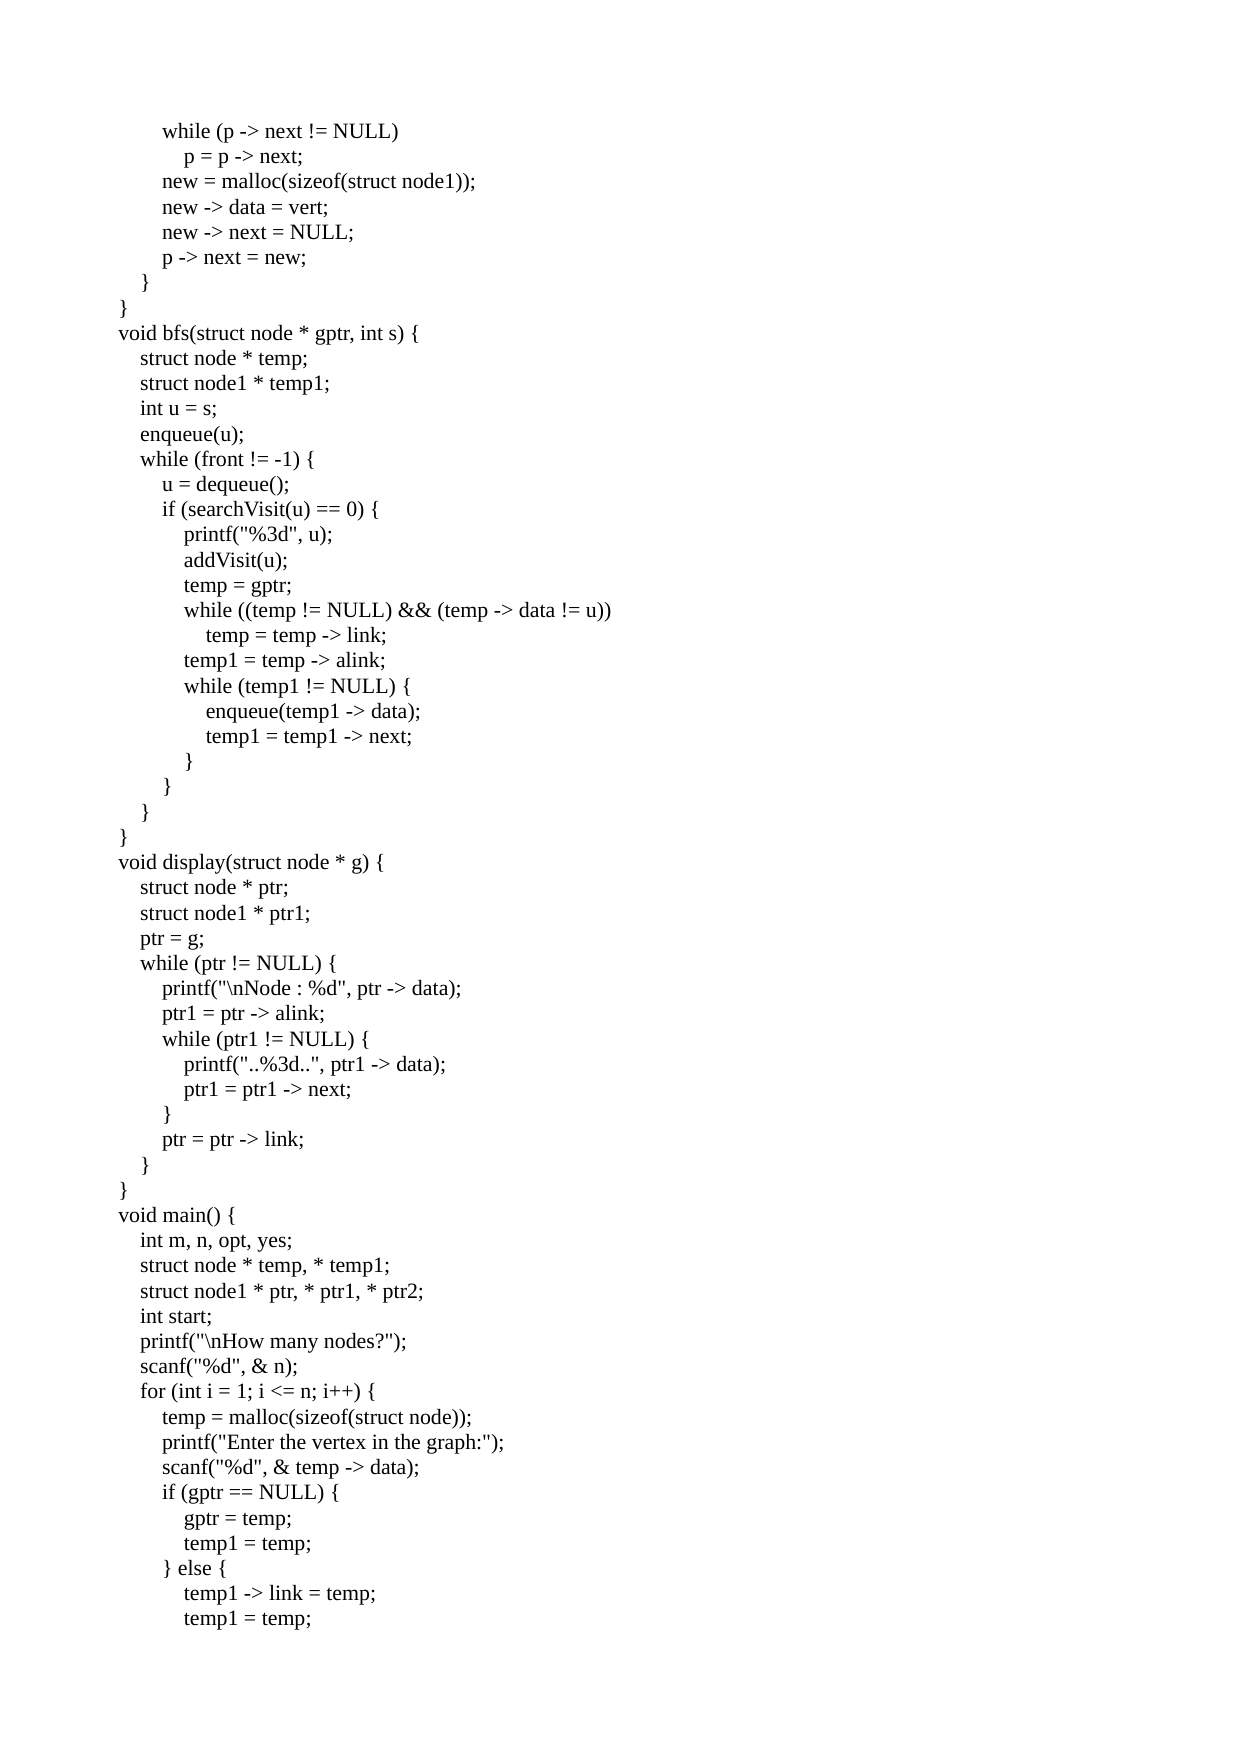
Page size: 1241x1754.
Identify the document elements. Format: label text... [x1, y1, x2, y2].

text } [118, 799, 1122, 824]
text void main() { [118, 1202, 1122, 1227]
text } else { [118, 1555, 1122, 1580]
text addVisit(u); [118, 547, 1122, 572]
text scanf("%d", & temp -> data); [118, 1454, 1122, 1479]
text while (ptr != NULL) { [118, 950, 1122, 975]
text while (ptr1 != NULL) { [118, 1026, 1122, 1051]
text printf("\nNode : %d", ptr -> data); [118, 975, 1122, 1000]
text while ((temp != NULL) && (temp -> data != u)) [118, 597, 1122, 622]
text struct node * temp, * temp1; [118, 1252, 1122, 1278]
text temp1 = temp1 -> next; [118, 723, 1122, 748]
text p = p -> next; [118, 143, 1122, 168]
text } [118, 748, 1122, 773]
text int u = s; [118, 395, 1122, 421]
text struct node1 * ptr, * ptr1, * ptr2; [118, 1278, 1122, 1303]
text } [118, 773, 1122, 799]
text while (temp1 != NULL) { [118, 673, 1122, 698]
text void bfs(struct node * gptr, int s) { [118, 320, 1122, 345]
text printf("..%3d..", ptr1 -> data); [118, 1051, 1122, 1076]
text temp = temp -> link; [118, 622, 1122, 647]
text } [118, 1152, 1122, 1177]
text void display(struct node * g) { [118, 849, 1122, 874]
text temp = malloc(sizeof(struct node)); [118, 1404, 1122, 1429]
text temp1 = temp -> alink; [118, 647, 1122, 673]
text temp1 = temp; [118, 1605, 1122, 1631]
text } [118, 1177, 1122, 1202]
text gptr = temp; [118, 1504, 1122, 1530]
text ptr1 = ptr -> alink; [118, 1000, 1122, 1026]
text temp = gptr; [118, 572, 1122, 597]
text printf("Enter the vertex in the graph:"); [118, 1429, 1122, 1454]
text ptr = g; [118, 925, 1122, 950]
text new -> next = NULL; [118, 219, 1122, 244]
text int m, n, opt, yes; [118, 1227, 1122, 1252]
text if (gptr == NULL) { [118, 1479, 1122, 1504]
text for (int i = 1; i <= n; i++) { [118, 1378, 1122, 1404]
text if (searchVisit(u) == 0) { [118, 496, 1122, 521]
text ptr1 = ptr1 -> next; [118, 1076, 1122, 1101]
text struct node * ptr; [118, 874, 1122, 899]
text } [118, 294, 1122, 320]
text } [118, 1101, 1122, 1126]
text enqueue(u); [118, 421, 1122, 446]
text struct node1 * ptr1; [118, 899, 1122, 925]
text u = dequeue(); [118, 471, 1122, 496]
text while (p -> next != NULL) [118, 118, 1122, 143]
text temp1 -> link = temp; [118, 1580, 1122, 1605]
text enqueue(temp1 -> data); [118, 698, 1122, 723]
text temp1 = temp; [118, 1530, 1122, 1555]
text p -> next = new; [118, 244, 1122, 269]
text } [118, 824, 1122, 849]
text } [118, 269, 1122, 294]
text struct node * temp; [118, 345, 1122, 370]
text printf("%3d", u); [118, 521, 1122, 547]
text printf("\nHow many nodes?"); [118, 1328, 1122, 1353]
text struct node1 * temp1; [118, 370, 1122, 395]
text scanf("%d", & n); [118, 1353, 1122, 1378]
text new -> data = vert; [118, 194, 1122, 219]
text while (front != -1) { [118, 446, 1122, 471]
text new = malloc(sizeof(struct node1)); [118, 168, 1122, 194]
text int start; [118, 1303, 1122, 1328]
text ptr = ptr -> link; [118, 1126, 1122, 1152]
